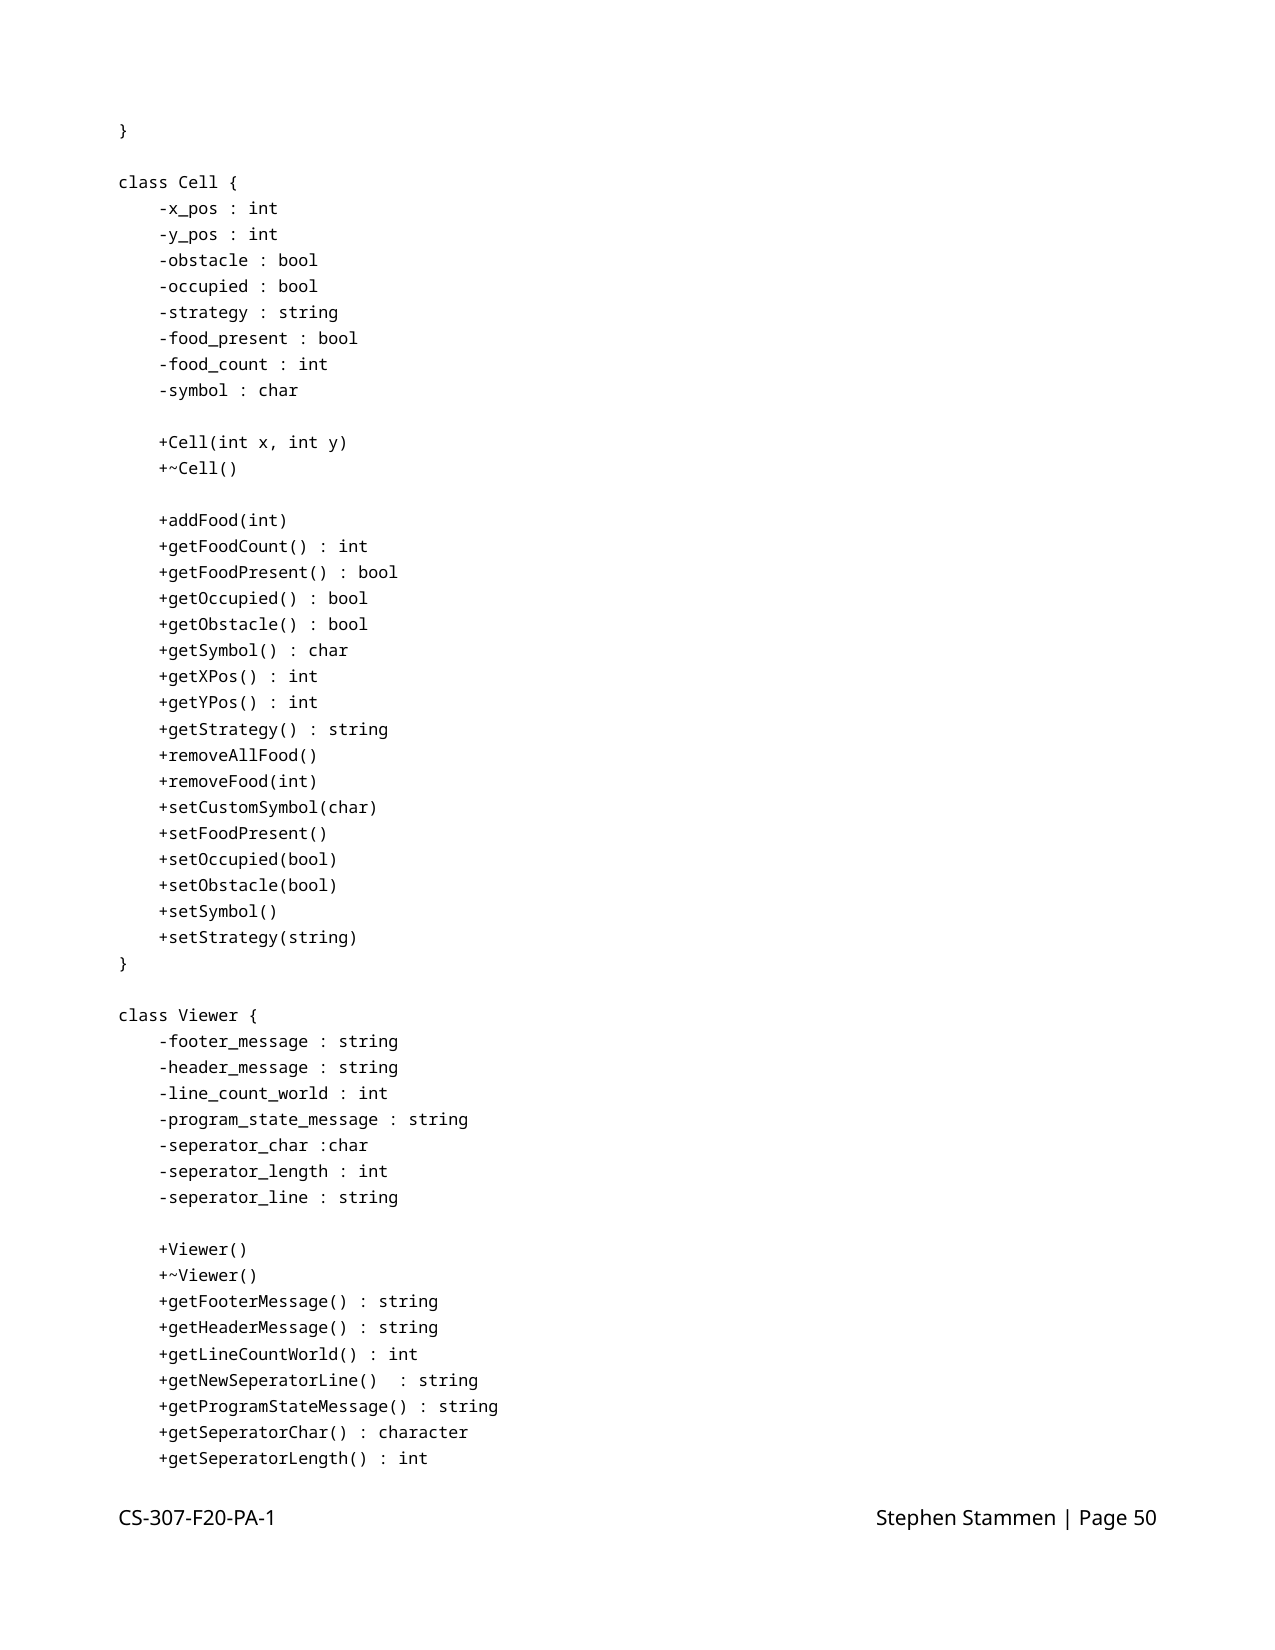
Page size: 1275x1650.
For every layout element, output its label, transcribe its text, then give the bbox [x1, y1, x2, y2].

text } class Cell { -x_pos : int -y_pos : int -obstacle : bool -occupied : bool -strategy : string -food_present : bool -food_count : int -symbol : char +Cell(int x, int y) +~Cell() +addFood(int) +getFoodCount() : int +getFoodPresent() : bool +getOccupied() : bool +getObstacle() : bool +getSymbol() : char +getXPos() : int +getYPos() : int +getStrategy() : string +removeAllFood() +removeFood(int) +setCustomSymbol(char) +setFoodPresent() +setOccupied(bool) +setObstacle(bool) +setSymbol() +setStrategy(string) } class Viewer { -footer_message : string -header_message : string -line_count_world : int -program_state_message : string -seperator_char :char -seperator_length : int -seperator_line : string +Viewer() +~Viewer() +getFooterMessage() : string +getHeaderMessage() : string +getLineCountWorld() : int +getNewSeperatorLine() : string +getProgramStateMessage() : string +getSeperatorChar() : character +getSeperatorLength() : int [118, 118, 1157, 1469]
